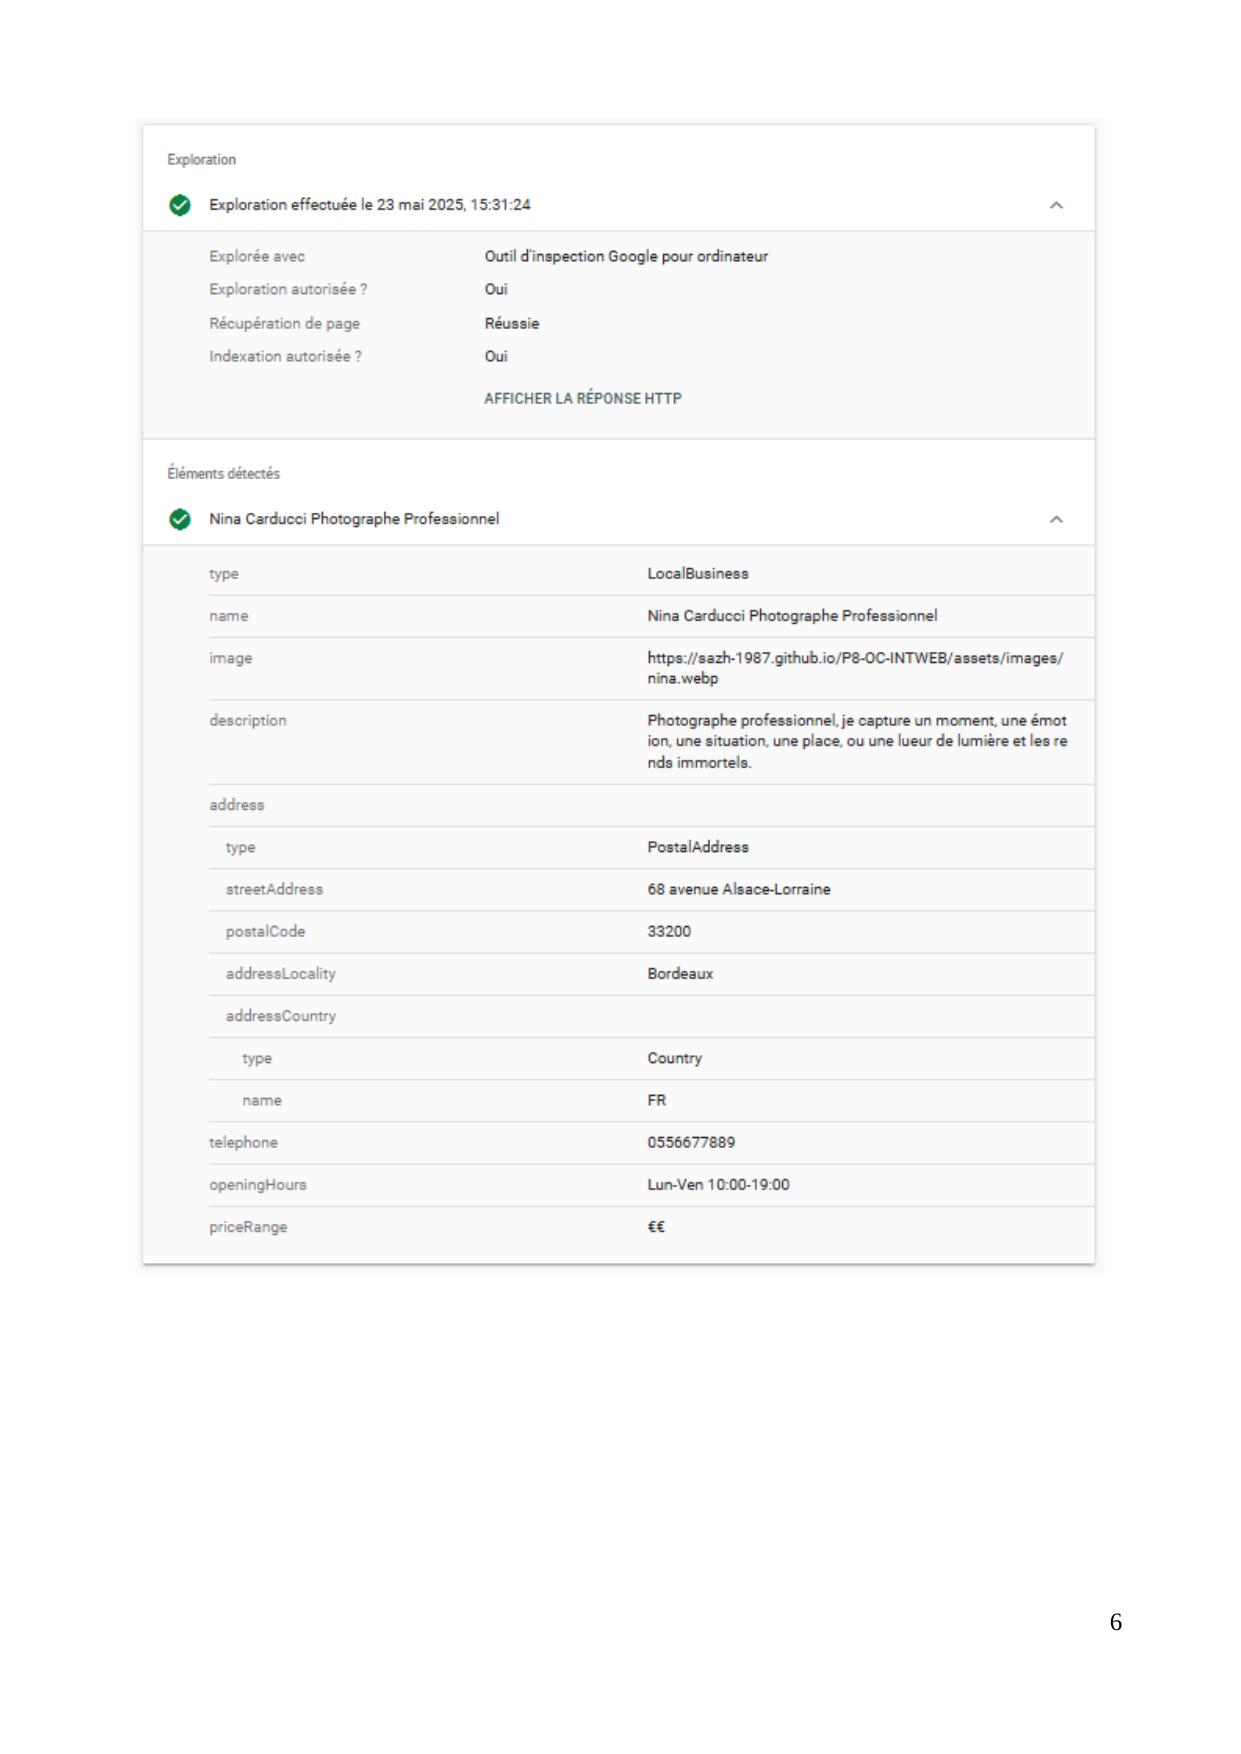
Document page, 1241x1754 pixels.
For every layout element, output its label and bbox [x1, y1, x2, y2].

picture [134, 118, 1106, 1273]
